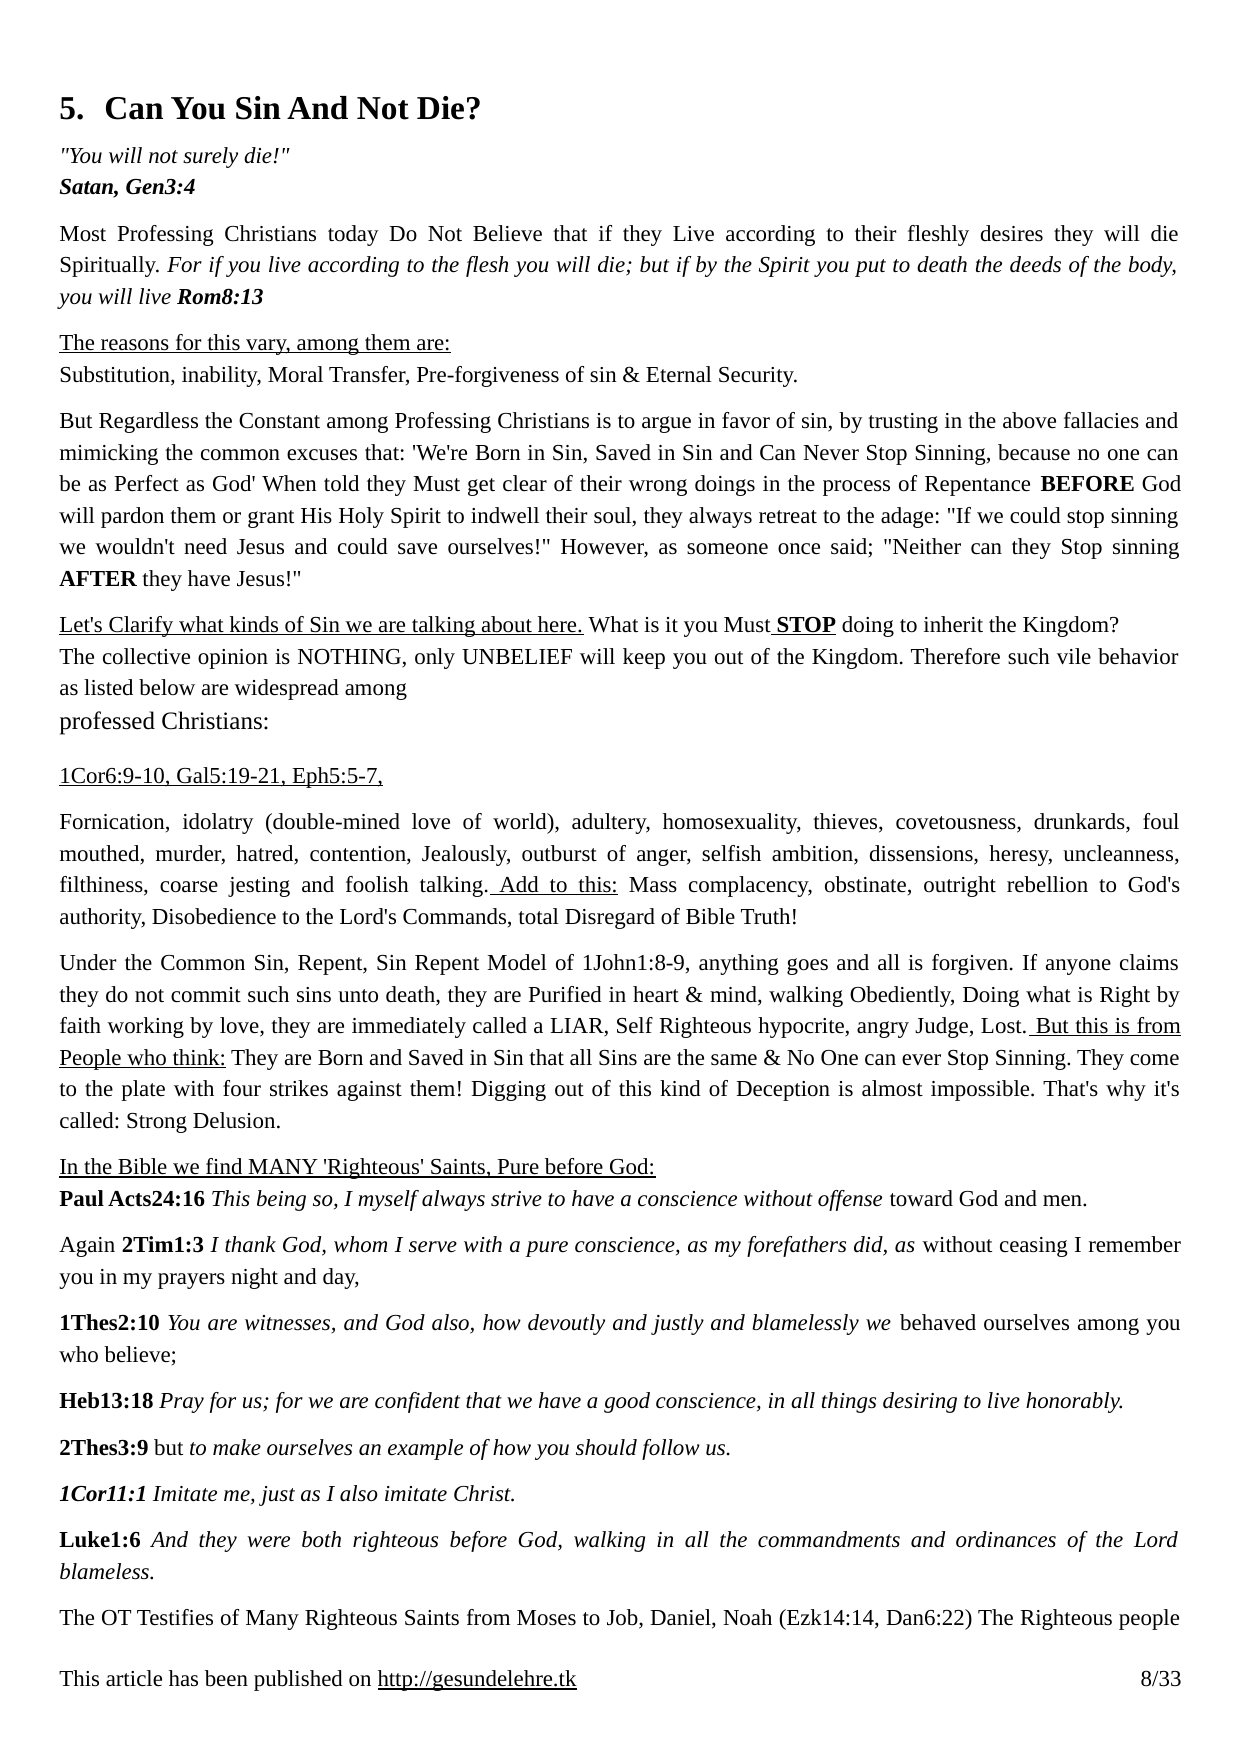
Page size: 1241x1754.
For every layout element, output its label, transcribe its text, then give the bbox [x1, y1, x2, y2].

text Fornication, idolatry (double-mined love of world), adultery, homosexuality, thieves, covetousness, drunkards, foul mouthed, murder, hatred, contention, Jealously, outburst of anger, selfish ambition, dissensions, heresy, uncleanness, filthiness, coarse jesting and foolish talking. Add to this: Mass complacency, obstinate, outright rebellion to God's authority, Disobedience to the Lord's Commands, total Disregard of Bible Truth! [59, 808, 1181, 929]
text professed Christians: [59, 706, 1181, 734]
text Let's Clarify what kinds of Sin we are talking about here. What is it you Must STOP doing to inherit the Kingdom? [59, 611, 1181, 637]
text Again 2Tim1:3 I thank God, whom I serve with a pure conscience, as my forefathers did, as without ceasing I remember you in my prayers night and day, [59, 1231, 1181, 1289]
text Satan, Gen3:4 [59, 173, 1181, 199]
text Luke1:6 And they were both righteous before God, walking in all the commandments and ordinances of the Lord blameless. [59, 1526, 1181, 1584]
text Substitution, inability, Moral Transfer, Pre-forgiveness of sin & Eternal Security. [59, 361, 1181, 387]
subtitle Can you Sin and Not Die? [59, 88, 1181, 127]
text The collective opinion is NOTHING, only UNBELIEF will keep you out of the Kingdom. Therefore such vile behavior as listed below are widespread among [59, 643, 1181, 701]
text But Regardless the Constant among Professing Christians is to argue in favor of sin, by trusting in the above fallacies and mimicking the common excuses that: 'We're Born in Sin, Saved in Sin and Can Never Stop Sinning, because no one can be as Perfect as God' When told they Must get clear of their wrong doings in the process of Repentance BEFORE God will pardon them or grant His Holy Spirit to indwell their soul, they always retreat to the adage: "If we could stop sinning we wouldn't need Jesus and could save ourselves!" However, as someone once said; "Neither can they Stop sinning AFTER they have Jesus!" [59, 407, 1181, 591]
text Under the Common Sin, Repent, Sin Repent Model of 1John1:8-9, anything goes and all is forgiven. If anyone claims they do not commit such sins unto death, they are Purified in heart & mind, walking Obediently, Doing what is Right by faith working by love, they are immediately called a LIAR, Self Righteous hypocrite, angry Judge, Lost. But this is from People who think: They are Born and Saved in Sin that all Sins are the same & No One can ever Stop Sinning. They come to the plate with four strikes against them! Digging out of this kind of Deception is almost impossible. That's why it's called: Strong Delusion. [59, 949, 1181, 1133]
text 1Cor6:9-10, Gal5:19-21, Eph5:5-7, [59, 762, 1181, 788]
text In the Bible we find MANY 'Righteous' Saints, Pure before God: [59, 1153, 1181, 1180]
text The reasons for this vary, among them are: [59, 329, 1181, 355]
text 1Cor11:1 Imitate me, just as I also imitate Christ. [59, 1480, 1181, 1506]
text Most Professing Christians today Do Not Believe that if they Live according to their fleshly desires they will die Spiritually. For if you live according to the flesh you will die; but if by the Spirit you put to death the deeds of the body, you will live Rom8:13 [59, 219, 1181, 309]
text Paul Acts24:16 This being so, I myself always strive to have a conscience without offense toward God and men. [59, 1185, 1181, 1211]
text "You will not surely die!" [59, 142, 1181, 168]
text The OT Testifies of Many Righteous Saints from Moses to Job, Daniel, Noah (Ezk14:14, Dan6:22) The Righteous people [59, 1604, 1181, 1631]
text 1Thes2:10 You are witnesses, and God also, how devoutly and justly and blamelessly we behaved ourselves among you who believe; [59, 1309, 1181, 1367]
text Heb13:18 Pray for us; for we are confident that we have a good conscience, in all things desiring to live honorably. [59, 1387, 1181, 1413]
text 2Thes3:9 but to make ourselves an example of how you should follow us. [59, 1433, 1181, 1460]
